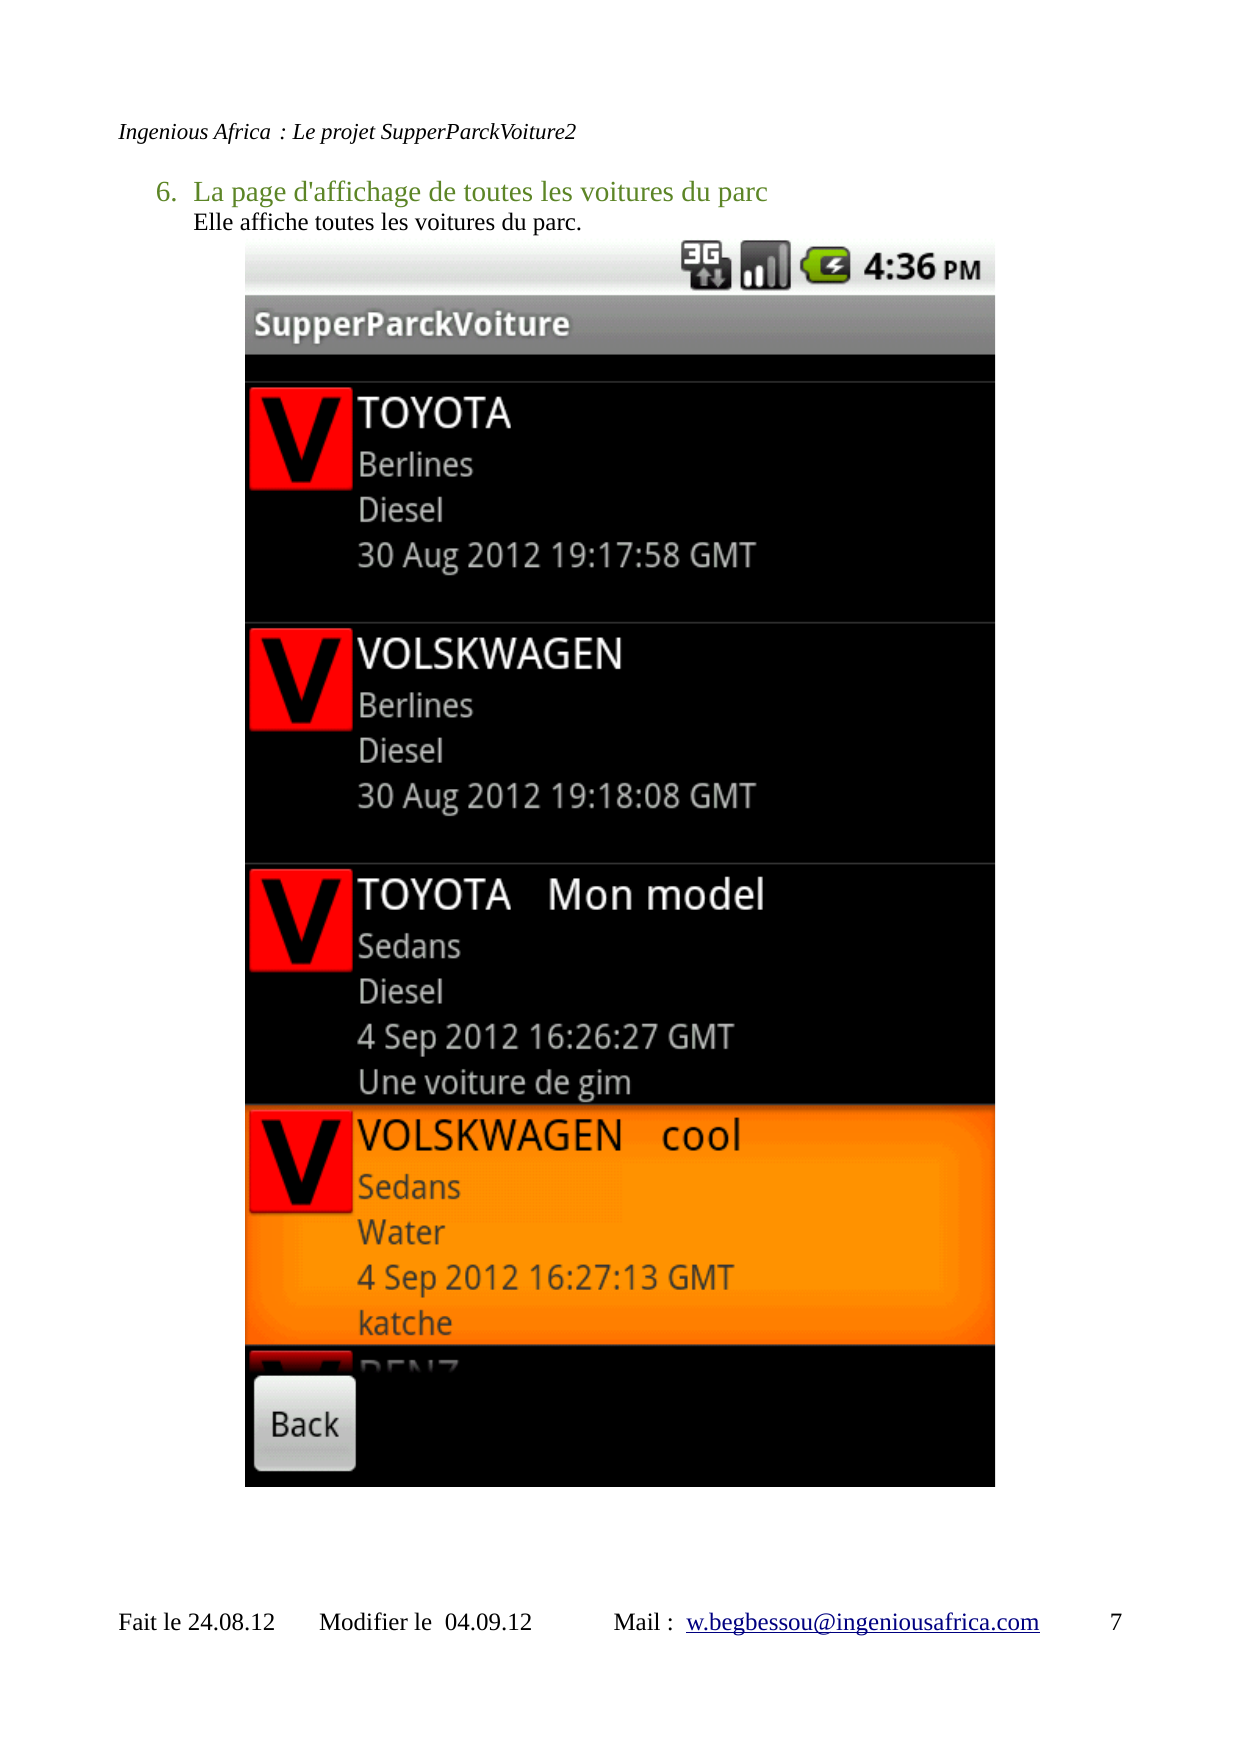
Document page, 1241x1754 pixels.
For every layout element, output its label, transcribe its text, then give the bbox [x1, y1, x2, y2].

list La page d'affichage de toutes les voitures du parc [156, 174, 1122, 207]
list Elle affiche toutes les voitures du parc. [156, 207, 1122, 236]
picture [245, 236, 995, 1487]
